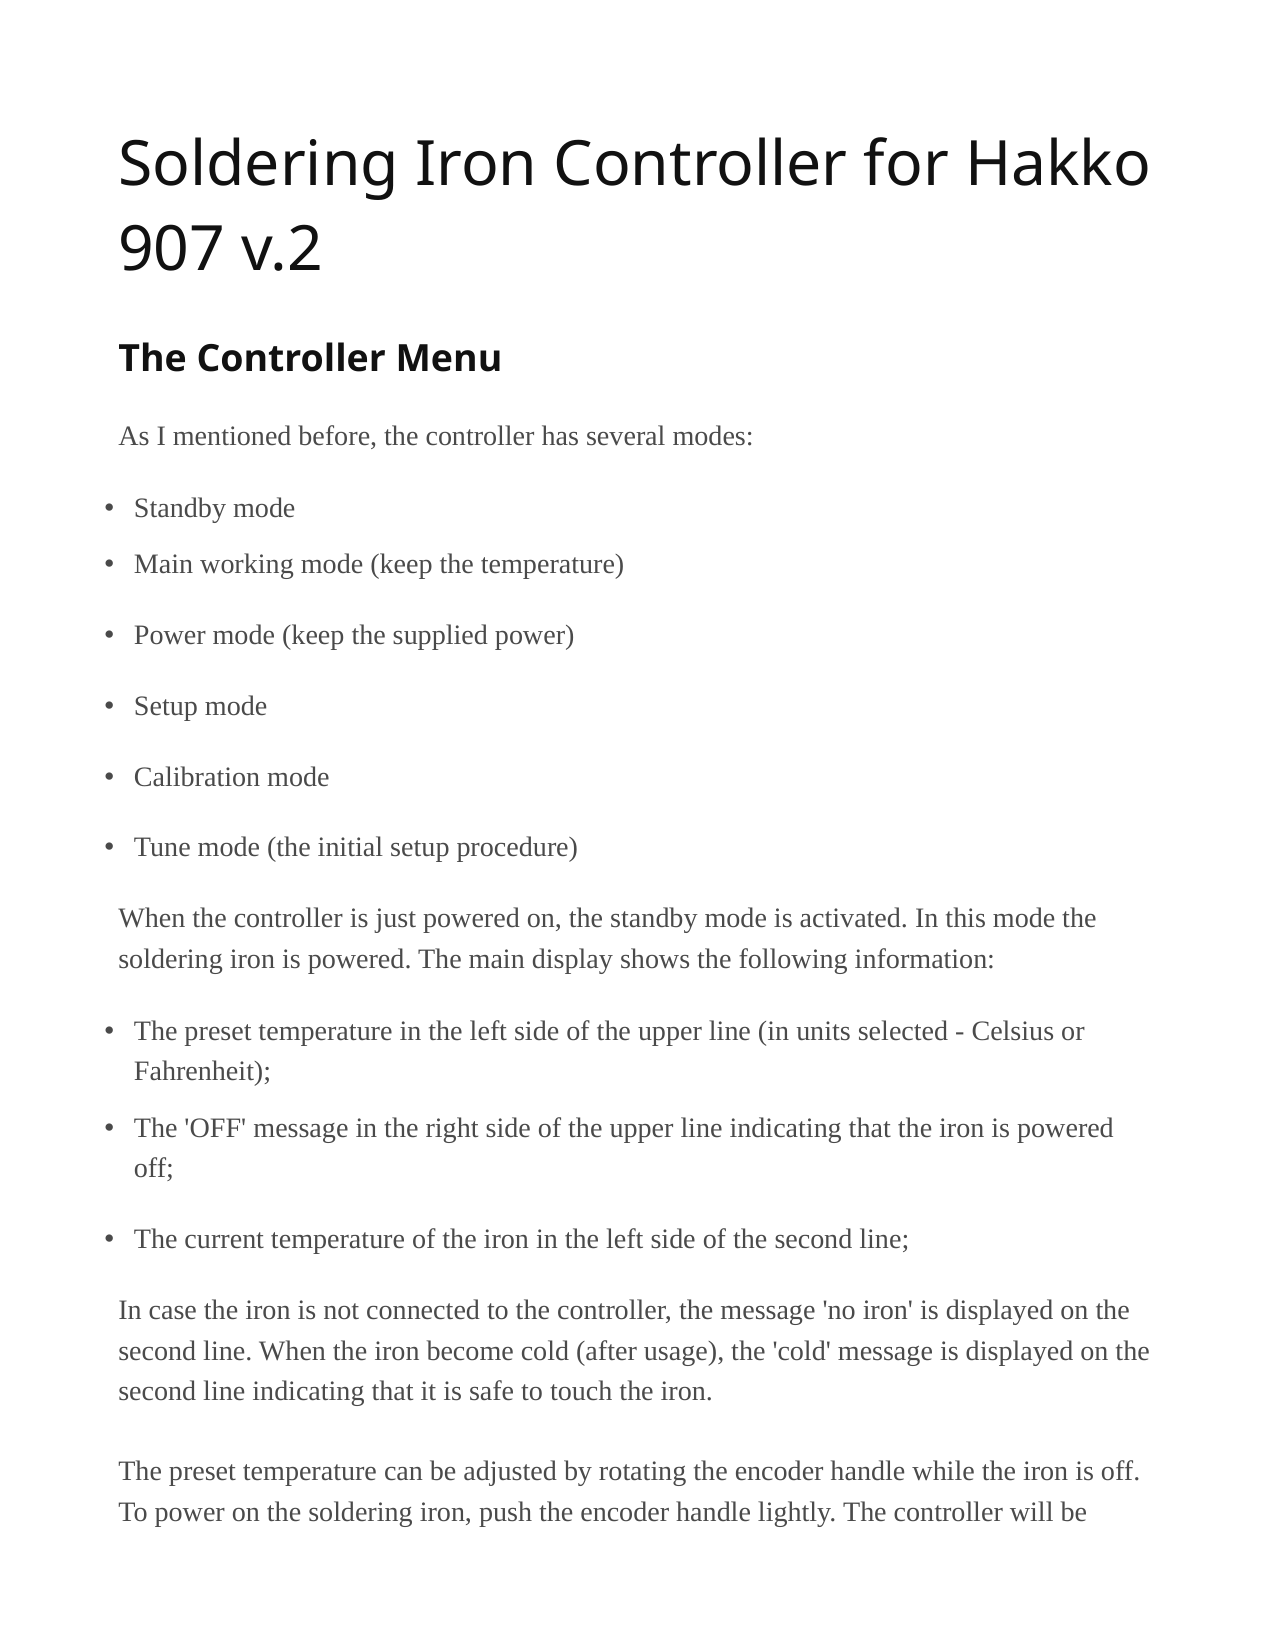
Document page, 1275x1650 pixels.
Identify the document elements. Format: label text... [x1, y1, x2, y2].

list Power mode (keep the supplied power) [118, 610, 1157, 650]
list Tune mode (the initial setup procedure) [118, 822, 1157, 863]
text In case the iron is not connected to the controller, the message 'no iron' is displayed on the second line. When the iron become cold (after usage), the 'cold' message is displayed on the second line indicating that it is safe to touch the iron. [118, 1285, 1157, 1407]
subtitle Soldering Iron Controller for Hakko 907 v.2 [118, 118, 1157, 288]
list Standby mode [118, 483, 1157, 523]
list Main working mode (keep the temperature) [118, 539, 1157, 579]
list The preset temperature in the left side of the upper line (in units selected - Celsius or Fahrenheit); [118, 1006, 1157, 1087]
list The current temperature of the iron in the left side of the second line; [118, 1214, 1157, 1254]
text The preset temperature can be adjusted by rotating the encoder handle while the iron is off. To power on the soldering iron, push the encoder handle lightly. The controller will be [118, 1446, 1157, 1527]
list Calibration mode [118, 751, 1157, 792]
text When the controller is just powered on, the standby mode is activated. In this mode the soldering iron is powered. The main display shows the following information: [118, 893, 1157, 974]
subtitle The Controller Menu [118, 332, 1157, 383]
list The 'OFF' message in the right side of the upper line indicating that the iron is powered off; [118, 1102, 1157, 1184]
list Setup mode [118, 681, 1157, 721]
text As I mentioned before, the controller has several modes: [118, 411, 1157, 451]
